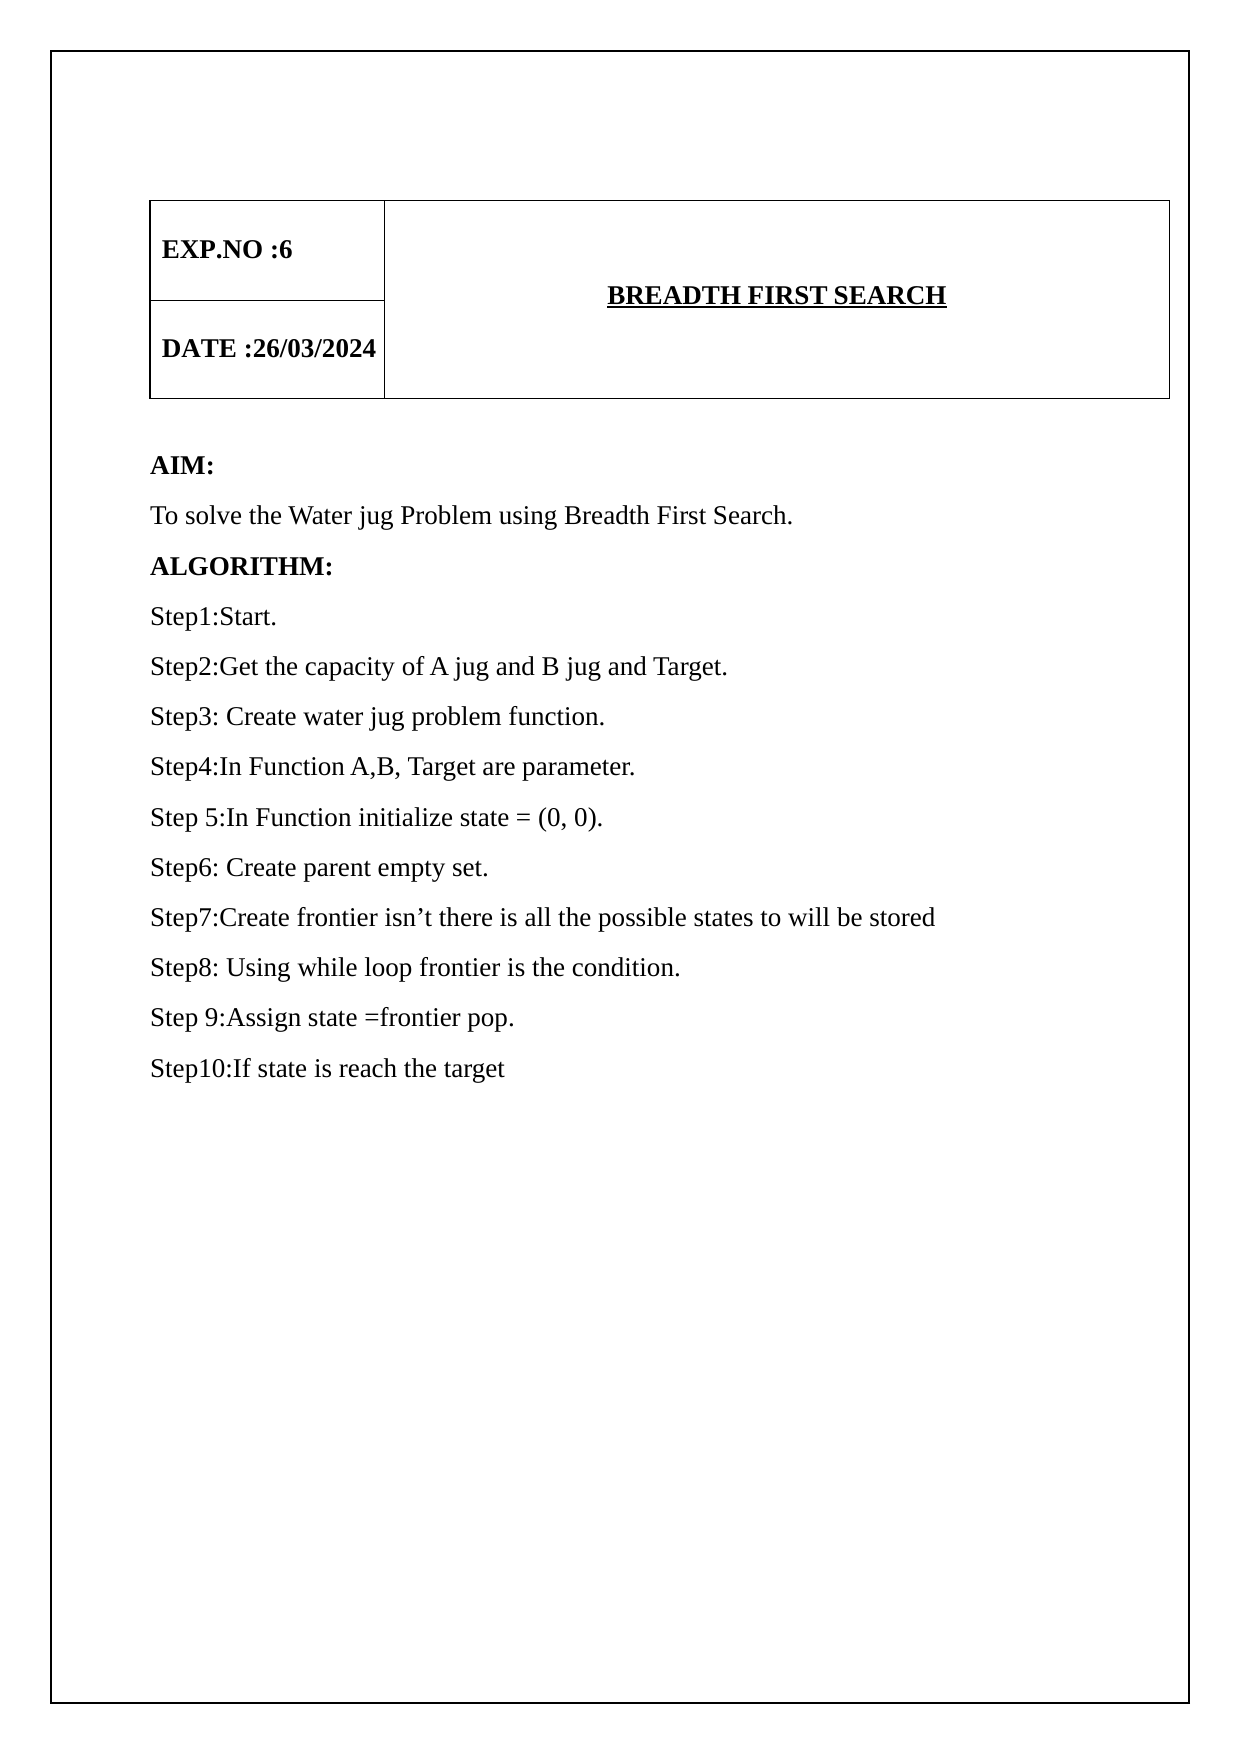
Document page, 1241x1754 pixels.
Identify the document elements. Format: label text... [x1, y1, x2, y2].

text Step 5:In Function initialize state = (0, 0). [150, 801, 1090, 832]
table_header BREADTH FIRST SEARCH [385, 201, 1169, 398]
text Step3: Create water jug problem function. [150, 700, 1090, 731]
text Step10:If state is reach the target [150, 1052, 1090, 1083]
text Step 9:Assign state =frontier pop. [150, 1001, 1090, 1033]
text To solve the Water jug Problem using Breadth First Search. [150, 499, 1090, 531]
text Step6: Create parent empty set. [150, 851, 1090, 882]
text Step4:In Function A,B, Target are parameter. [150, 750, 1090, 782]
text Step8: Using while loop frontier is the condition. [150, 951, 1090, 982]
table_header EXP.NO :6 [151, 201, 384, 299]
text AIM: [150, 449, 1090, 480]
text Step2:Get the capacity of A jug and B jug and Target. [150, 650, 1090, 681]
text Step7:Create frontier isn’t there is all the possible states to will be stored [150, 901, 1090, 932]
text Step1:Start. [150, 600, 1090, 631]
table_cell DATE :26/03/2024 [151, 301, 384, 398]
text ALGORITHM: [150, 549, 1090, 581]
